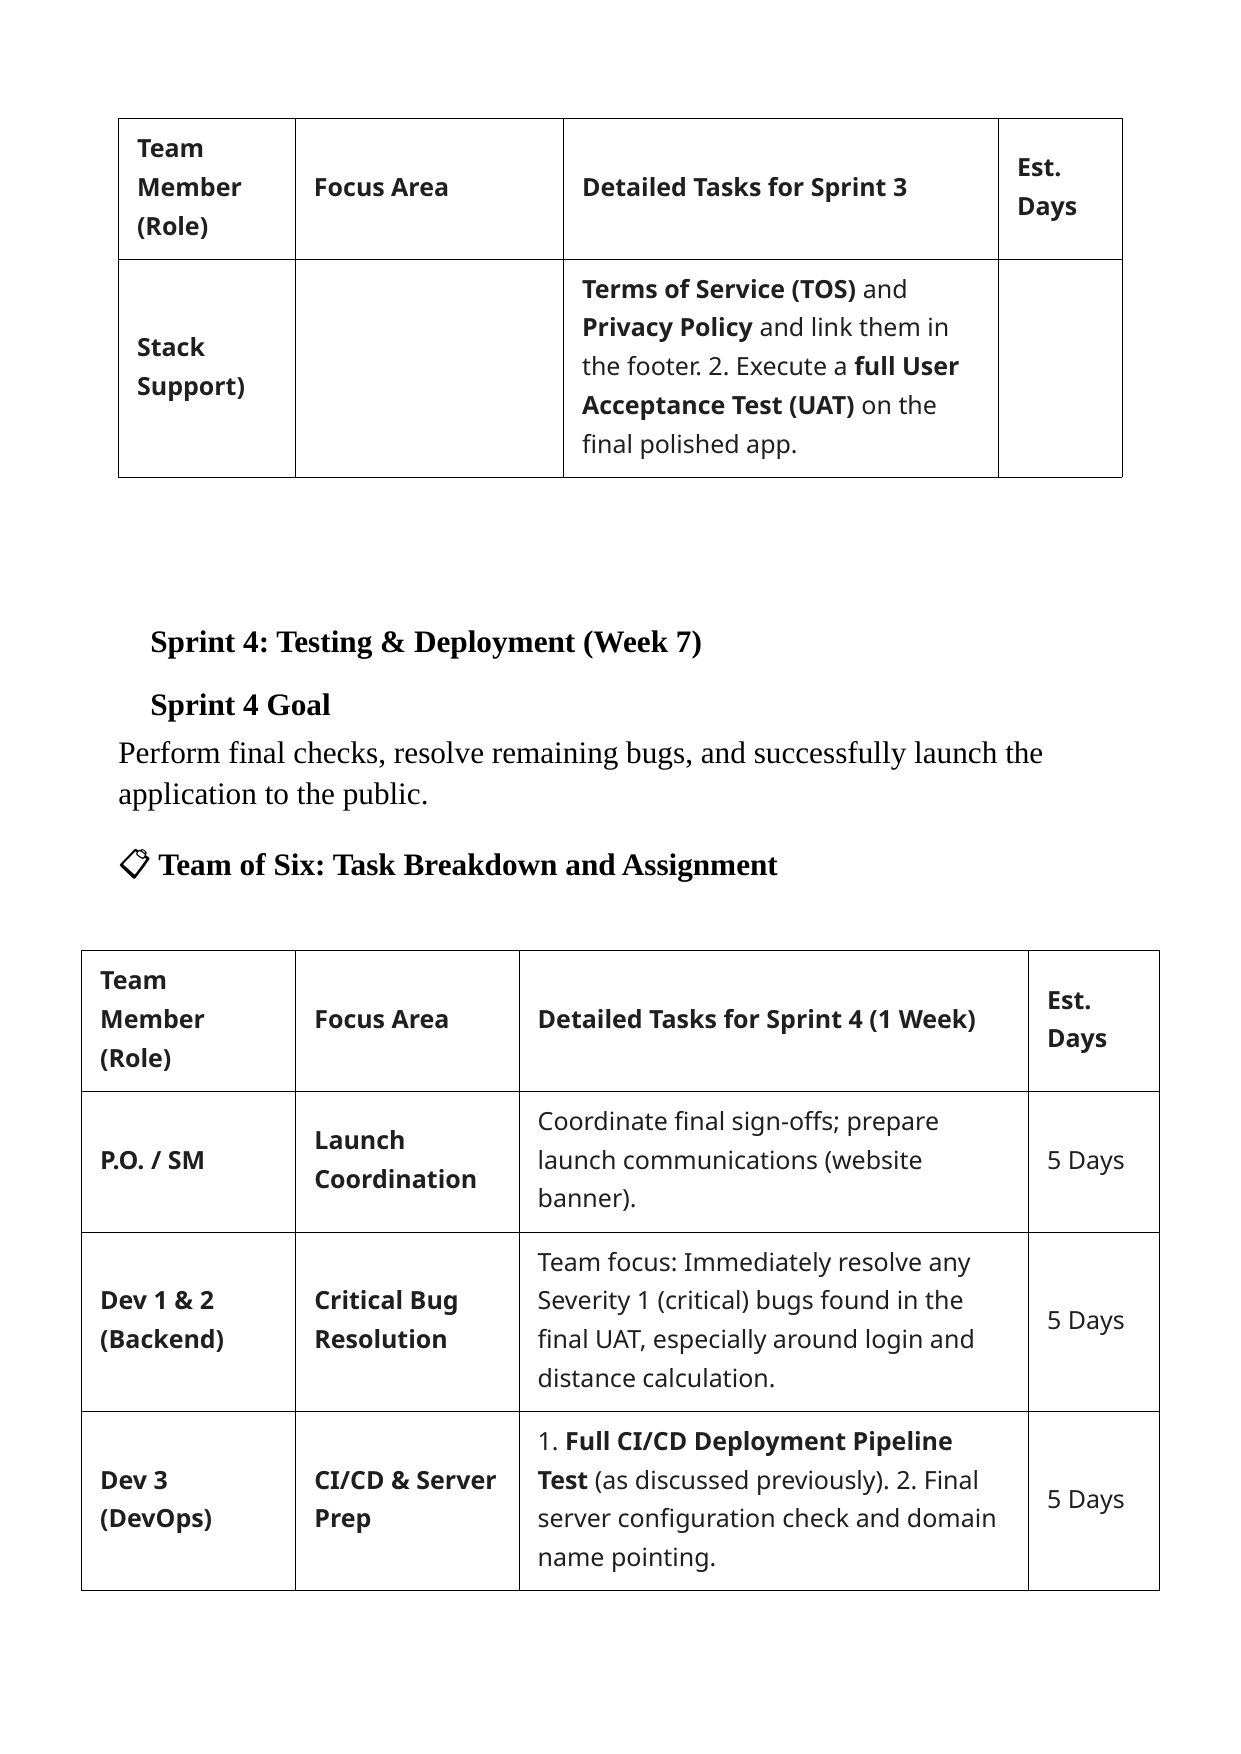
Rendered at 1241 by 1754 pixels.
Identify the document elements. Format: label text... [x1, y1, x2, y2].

table_cell Terms of Service (TOS) and Privacy Policy and link them in the footer. 2. Execute a full User Acceptance Test (UAT) on the final polished app. [564, 260, 998, 477]
table_cell Dev 3 (DevOps) [82, 1412, 295, 1590]
table_cell 5 Days [1029, 1233, 1159, 1411]
text Perform final checks, resolve remaining bugs, and successfully launch the application to the public. [118, 734, 1122, 812]
table_cell 1. Full CI/CD Deployment Pipeline Test (as discussed previously). 2. Final server configuration check and domain name pointing. [520, 1412, 1028, 1590]
table_cell Dev 1 & 2 (Backend) [82, 1233, 295, 1411]
table_cell Coordinate final sign-offs; prepare launch communications (website banner). [520, 1092, 1028, 1232]
table_header Focus Area [296, 951, 519, 1091]
table_cell Critical Bug Resolution [296, 1233, 519, 1411]
table_cell [999, 260, 1122, 477]
subtitle 🏃 Sprint 4: Testing & Deployment (Week 7) [118, 623, 1122, 659]
table_header Est. Days [999, 119, 1122, 259]
table_cell Stack Support) [119, 260, 295, 477]
table_cell Launch Coordination [296, 1092, 519, 1232]
subtitle 🎯 Sprint 4 Goal [118, 686, 1122, 722]
table_cell Team focus: Immediately resolve any Severity 1 (critical) bugs found in the final UAT, especially around login and distance calculation. [520, 1233, 1028, 1411]
table_header Focus Area [296, 119, 563, 259]
table_header Detailed Tasks for Sprint 3 [564, 119, 998, 259]
table_header Team Member (Role) [119, 119, 295, 259]
table_cell 5 Days [1029, 1412, 1159, 1590]
table_cell 5 Days [1029, 1092, 1159, 1232]
table_header Detailed Tasks for Sprint 4 (1 Week) [520, 951, 1028, 1091]
subtitle 📋 Team of Six: Task Breakdown and Assignment [118, 846, 1122, 882]
table_header Est. Days [1029, 951, 1159, 1091]
table_cell CI/CD & Server Prep [296, 1412, 519, 1590]
table_header Team Member (Role) [82, 951, 295, 1091]
table_cell [296, 260, 563, 477]
table_cell P.O. / SM [82, 1092, 295, 1232]
